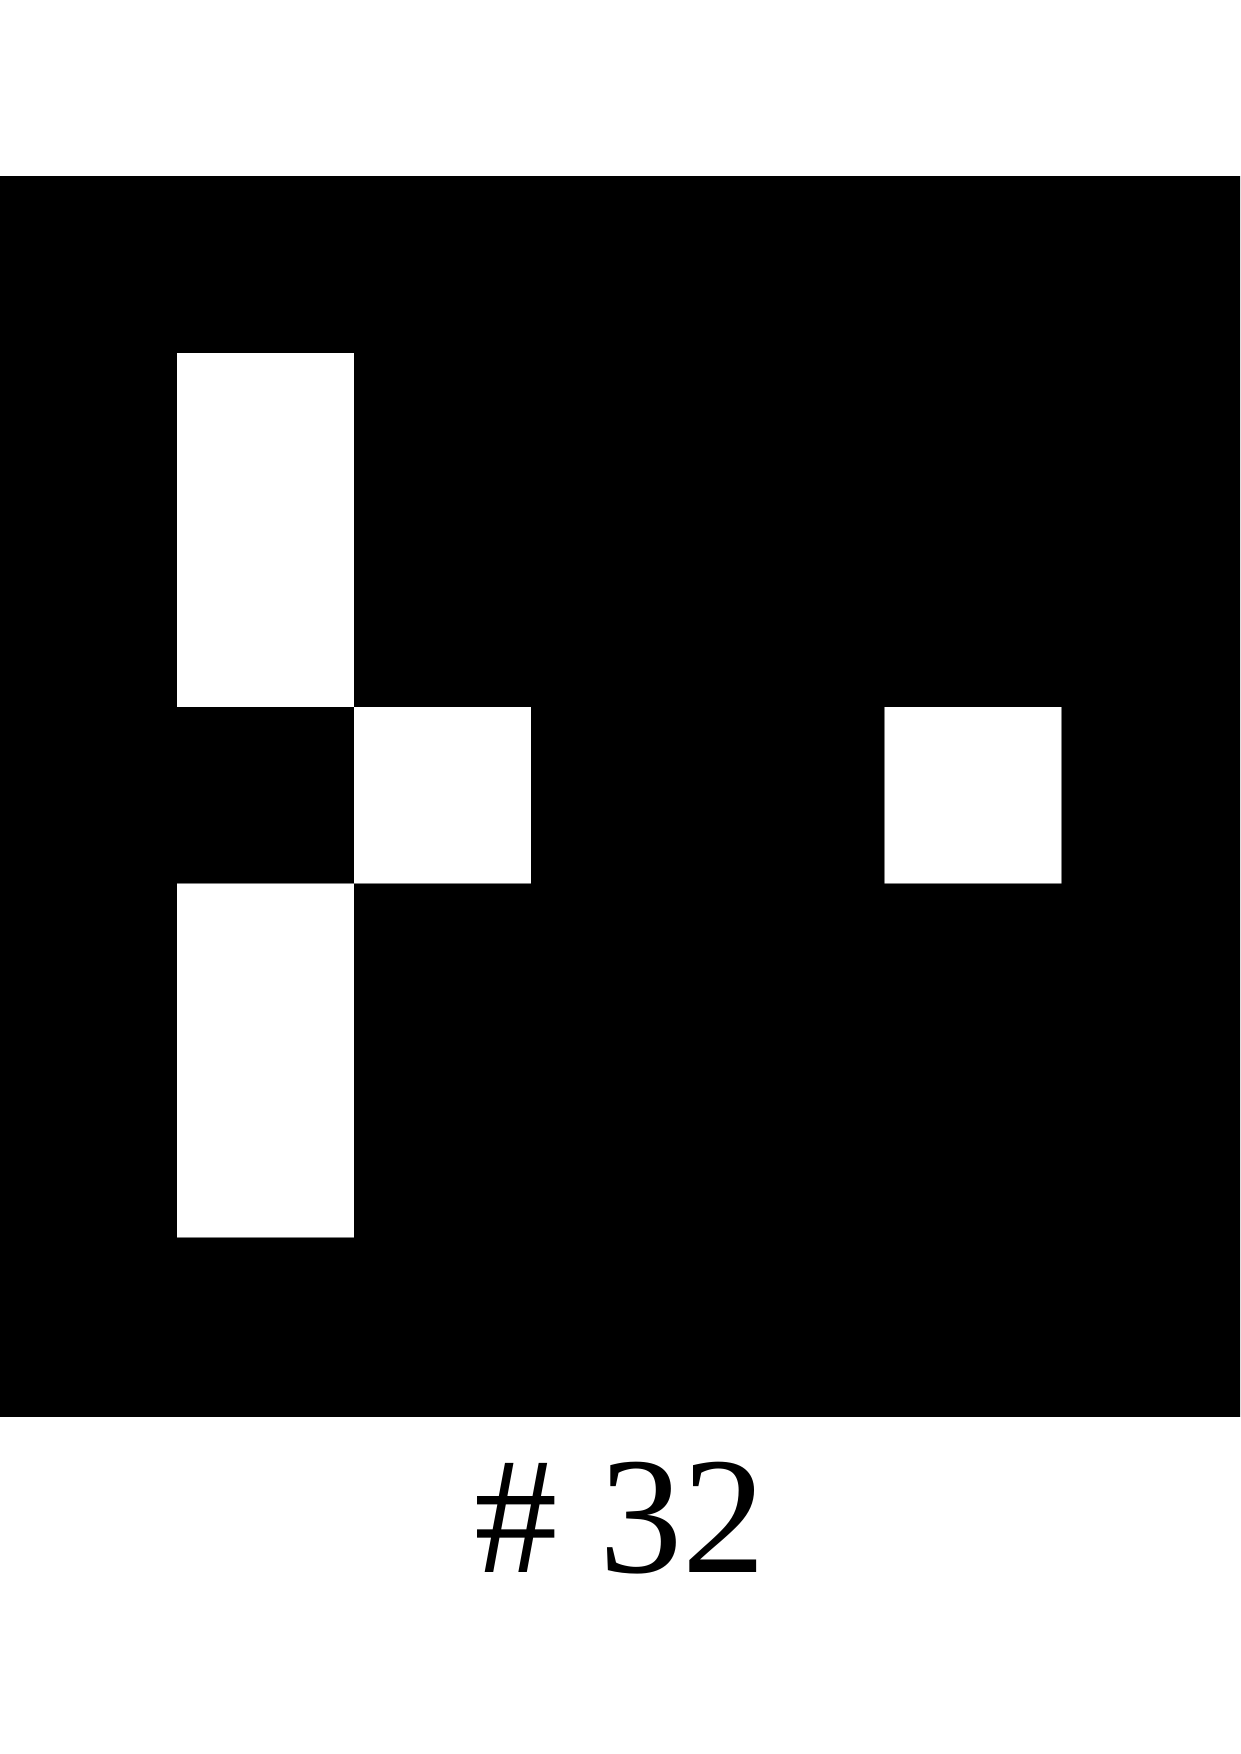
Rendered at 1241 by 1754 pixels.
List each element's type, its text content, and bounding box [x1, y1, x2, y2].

picture [0, 176, 1241, 1417]
text # 32 [118, 1417, 1122, 1608]
